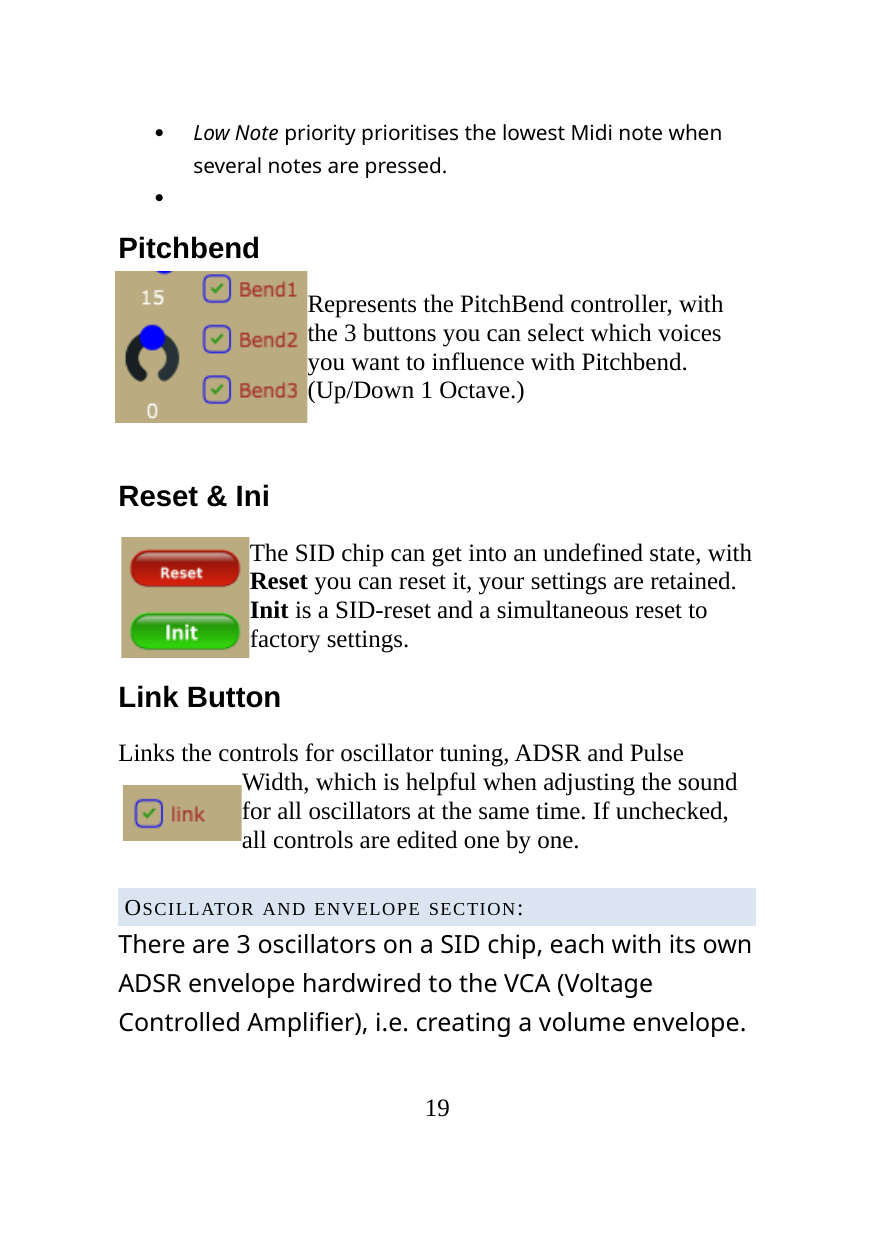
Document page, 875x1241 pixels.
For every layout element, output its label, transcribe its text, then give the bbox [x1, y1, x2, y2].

subtitle Pitchbend [118, 231, 756, 264]
text There are 3 oscillators on a SID chip, each with its own ADSR envelope hardwired to the VCA (Voltage Controlled Amplifier), i.e. creating a volume envelope. [118, 926, 756, 1039]
subtitle Link Button [118, 680, 756, 713]
picture [115, 271, 308, 423]
list Low Note priority prioritises the lowest Midi note when several notes are pressed. [156, 118, 756, 179]
text Links the controls for oscillator tuning, ADSR and Pulse Width, which is helpful when adjusting the sound for all oscillators at the same time. If unchecked, all controls are edited one by one. [118, 738, 756, 854]
text Represents the PitchBend controller, with the 3 buttons you can select which voices you want to influence with Pitchbend. (Up/Down 1 Octave.) [308, 289, 756, 404]
subtitle Reset & Ini [118, 479, 756, 513]
text The SID chip can get into an undefined state, with Reset you can reset it, your settings are retained. Init is a SID-reset and a simultaneous reset to factory settings. [250, 538, 756, 653]
picture [122, 785, 242, 841]
picture [121, 537, 250, 658]
subtitle Oscillator and envelope section: [124, 894, 750, 920]
